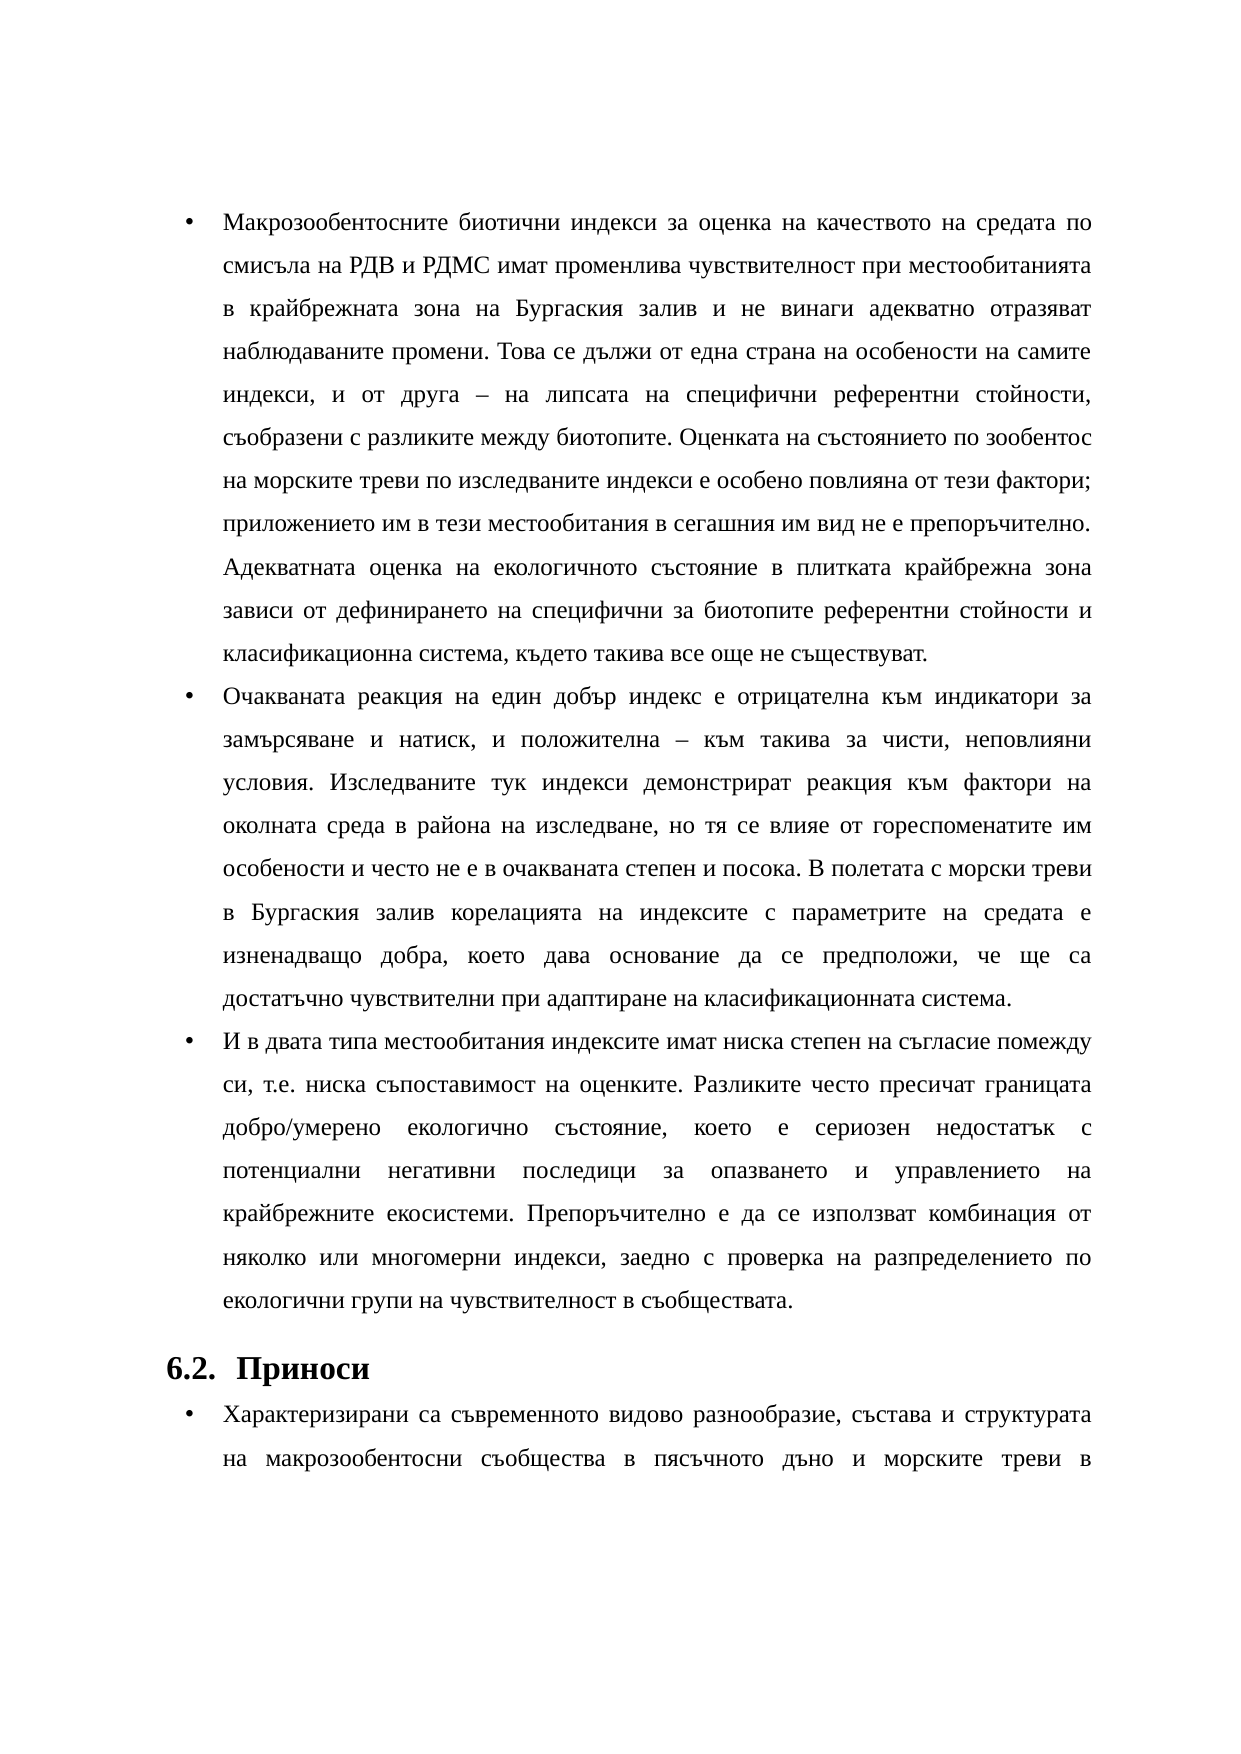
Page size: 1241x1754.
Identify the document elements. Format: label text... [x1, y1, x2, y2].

subtitle Приноси [224, 1349, 1093, 1387]
list И в двата типа местообитания индексите имат ниска степен на съгласие помежду си, т.е. ниска съпоставимост на оценките. Разликите често пресичат границата добро/умерено екологично състояние, което е сериозен недостатък с потенциални негативни последици за опазването и управлението на крайбрежните екосистеми. Препоръчително е да се използват комбинация от няколко или многомерни индекси, заедно с проверка на разпределението по екологични групи на чувствителност в съобществата. [185, 1026, 1093, 1313]
list Макрозообентосните биотични индекси за оценка на качеството на средата по смисъла на РДВ и РДМС имат променлива чувствителност при местообитанията в крайбрежната зона на Бургаския залив и не винаги адекватно отразяват наблюдаваните промени. Това се дължи от една страна на особености на самите индекси, и от друга – на липсата на специфични референтни стойности, съобразени с разликите между биотопите. Оценката на състоянието по зообентос на морските треви по изследваните индекси е особено повлияна от тези фактори; приложението им в тези местообитания в сегашния им вид не е препоръчително. Адекватната оценка на екологичното състояние в плитката крайбрежна зона зависи от дефинирането на специфични за биотопите референтни стойности и класификационна система, където такива все още не съществуват. [185, 207, 1093, 667]
list Очакваната реакция на един добър индекс е отрицателна към индикатори за замърсяване и натиск, и положителна – към такива за чисти, неповлияни условия. Изследваните тук индекси демонстрират реакция към фактори на околната среда в района на изследване, но тя се влияе от гореспоменатите им особености и често не е в очакваната степен и посока. В полетата с морски треви в Бургаския залив корелацията на индексите с параметрите на средата е изненадващо добра, което дава основание да се предположи, че ще са достатъчно чувствителни при адаптиране на класификационната система. [185, 681, 1093, 1012]
list Характеризирани са съвременното видово разнообразие, състава и структурата на макрозообентосни съобщества в пясъчното дъно и морските треви в [185, 1399, 1093, 1471]
